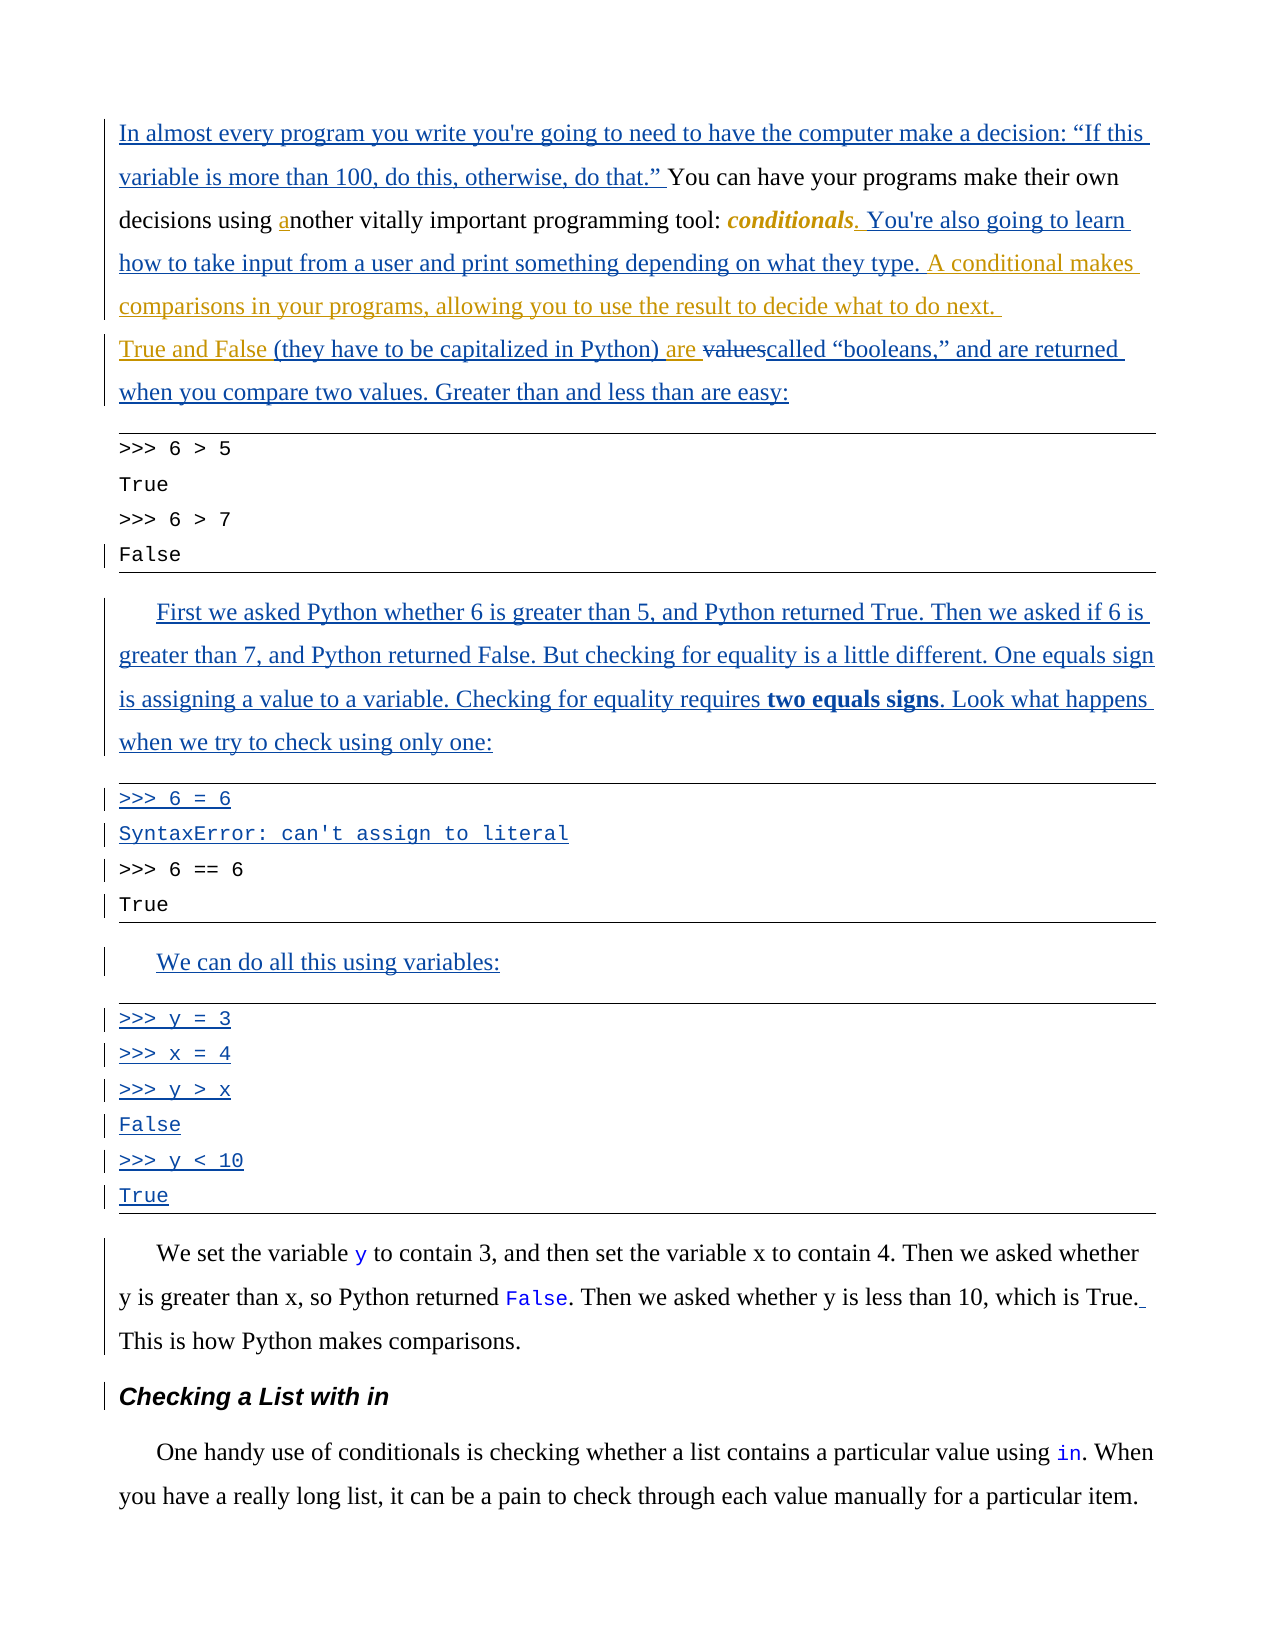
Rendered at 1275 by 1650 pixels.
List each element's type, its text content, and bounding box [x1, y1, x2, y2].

text One handy use of conditionals is checking whether a list contains a particular value using in. When you have a really long list, it can be a pain to check through each value manually for a particular item. [118, 1437, 1156, 1510]
text >>> y < 10 [118, 1149, 1156, 1173]
text Checking a List with in [118, 1382, 1156, 1410]
text >>> 6 > 5 [118, 434, 1156, 462]
text We set the variable y to contain 3, and then set the variable x to contain 4. Then we asked whether y is greater than x, so Python returned False. Then we asked whether y is less than 10, which is True. This is how Python makes comparisons. [118, 1238, 1156, 1355]
text True [118, 894, 1156, 923]
text >>> x = 4 [118, 1043, 1156, 1067]
text First we asked Python whether 6 is greater than 5, and Python returned True. Then we asked if 6 is greater than 7, and Python returned False. But checking for equality is a little different. One equals sign is assigning a value to a variable. Checking for equality requires two equals signs. Look what happens when we try to check using only one: [118, 597, 1156, 756]
text False [118, 1114, 1156, 1138]
text False [118, 544, 1156, 573]
text >>> 6 == 6 [118, 858, 1156, 882]
text True [118, 1185, 1156, 1214]
text True [118, 473, 1156, 497]
text >>> 6 = 6 [118, 784, 1156, 811]
text In almost every program you write you're going to need to have the computer make a decision: “If this variable is more than 100, do this, otherwise, do that.” You can have your programs make their own decisions using another vitally important programming tool: conditionals. You're also going to learn how to take input from a user and print something depending on what they type. A conditional makes comparisons in your programs, allowing you to use the result to decide what to do next. [118, 118, 1156, 320]
text >>> y = 3 [118, 1004, 1156, 1032]
text >>> 6 > 7 [118, 509, 1156, 533]
text We can do all this using variables: [118, 947, 1156, 976]
text SyntaxError: can't assign to literal [118, 823, 1156, 847]
text >>> y > x [118, 1079, 1156, 1102]
text True and False (they have to be capitalized in Python) are called “booleans,” and are returned when you compare two values. Greater than and less than are easy: [118, 334, 1156, 406]
